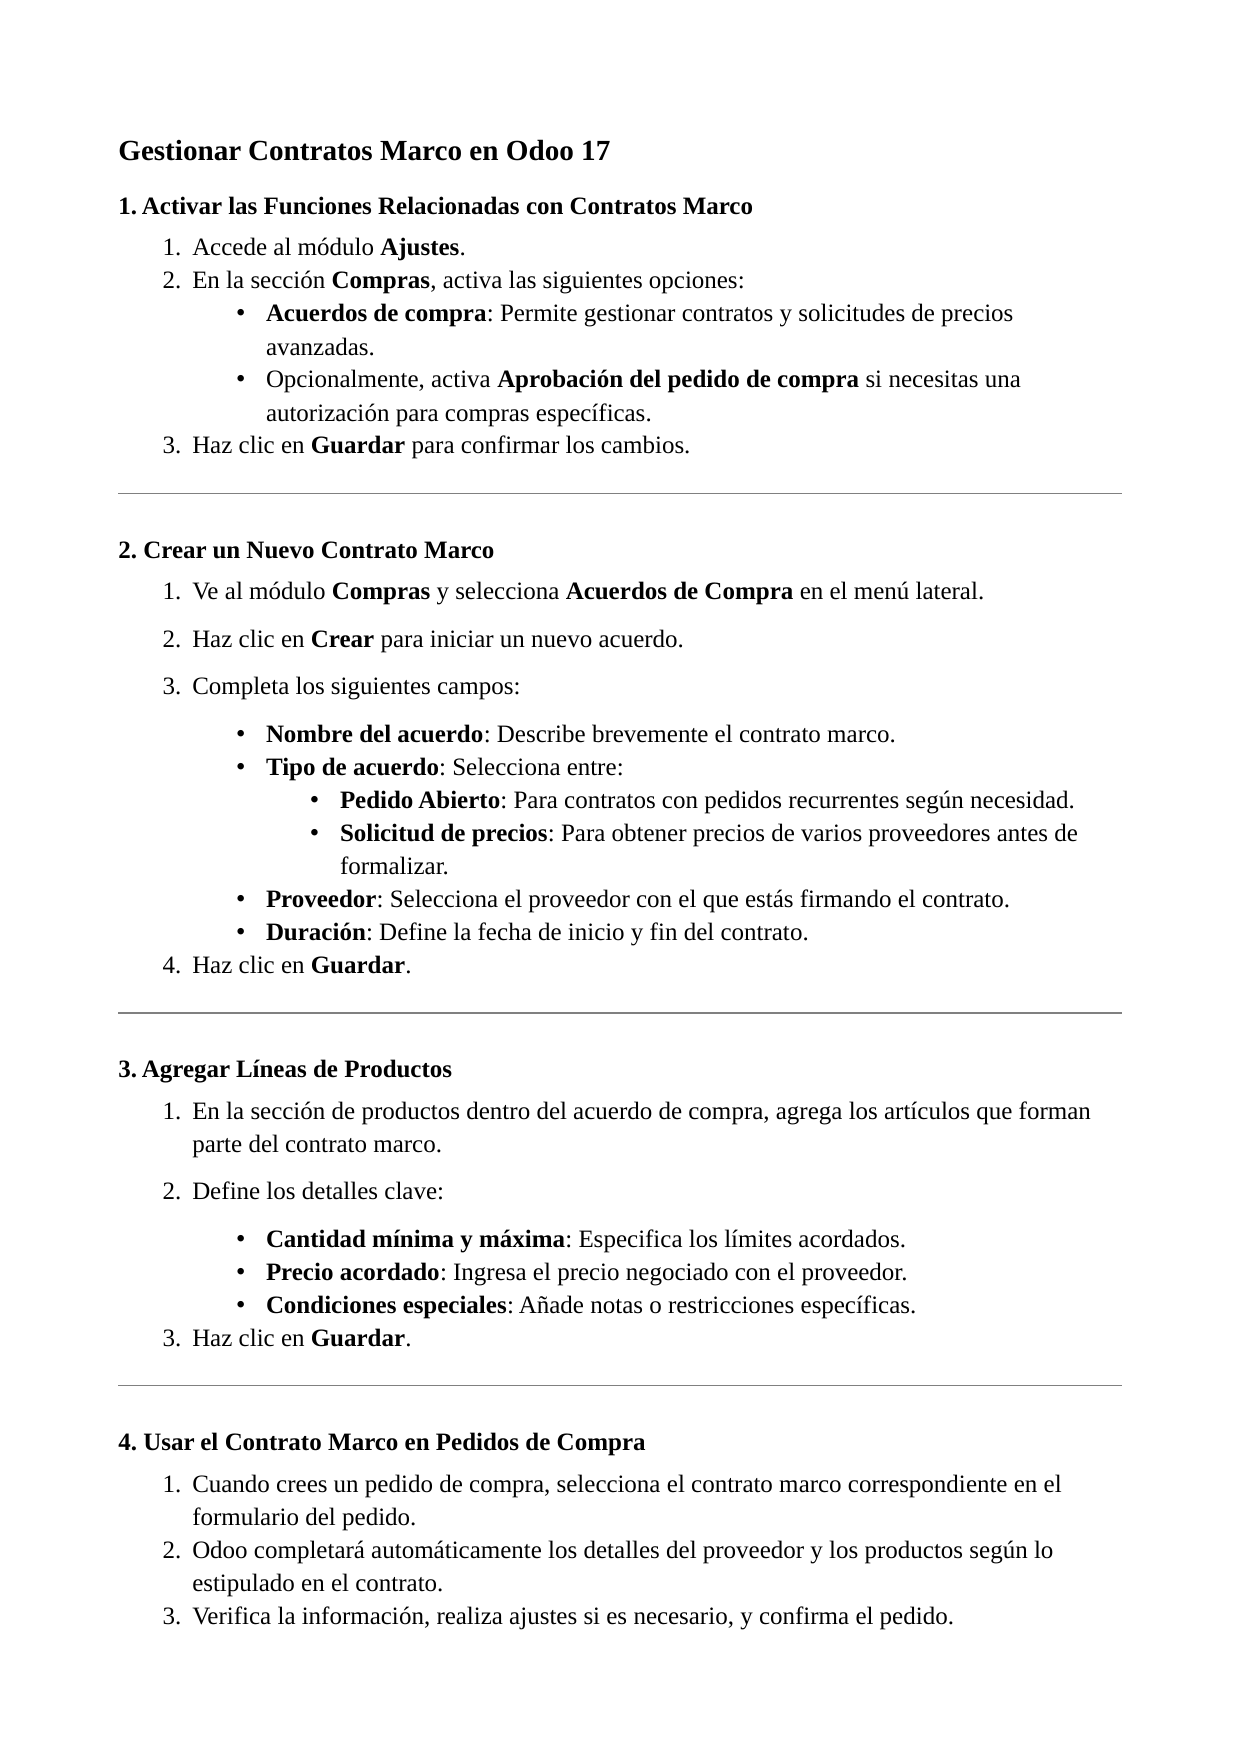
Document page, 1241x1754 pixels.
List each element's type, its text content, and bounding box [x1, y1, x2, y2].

list Cuando crees un pedido de compra, selecciona el contrato marco correspondiente en el formulario del pedido. [162, 1469, 1122, 1531]
list Cantidad mínima y máxima: Especifica los límites acordados. [236, 1224, 1122, 1253]
list Proveedor: Selecciona el proveedor con el que estás firmando el contrato. [236, 884, 1122, 913]
subtitle 1. Activar las Funciones Relacionadas con Contratos Marco [118, 191, 1122, 220]
list Acuerdos de compra: Permite gestionar contratos y solicitudes de precios avanzadas. [236, 298, 1122, 360]
list Define los detalles clave: [162, 1176, 1122, 1205]
list Haz clic en Guardar. [162, 1323, 1122, 1352]
list En la sección de productos dentro del acuerdo de compra, agrega los artículos que forman parte del contrato marco. [162, 1096, 1122, 1158]
list Nombre del acuerdo: Describe brevemente el contrato marco. [236, 719, 1122, 748]
subtitle 2. Crear un Nuevo Contrato Marco [118, 535, 1122, 564]
list Duración: Define la fecha de inicio y fin del contrato. [236, 917, 1122, 946]
list Odoo completará automáticamente los detalles del proveedor y los productos según lo estipulado en el contrato. [162, 1535, 1122, 1597]
list Ve al módulo Compras y selecciona Acuerdos de Compra en el menú lateral. [162, 576, 1122, 605]
list Condiciones especiales: Añade notas o restricciones específicas. [236, 1290, 1122, 1319]
list Solicitud de precios: Para obtener precios de varios proveedores antes de formalizar. [310, 818, 1122, 880]
subtitle Gestionar Contratos Marco en Odoo 17 [118, 133, 1122, 166]
list Pedido Abierto: Para contratos con pedidos recurrentes según necesidad. [310, 785, 1122, 814]
list Haz clic en Guardar para confirmar los cambios. [162, 431, 1122, 459]
subtitle 3. Agregar Líneas de Productos [118, 1054, 1122, 1083]
list Completa los siguientes campos: [162, 671, 1122, 700]
list Precio acordado: Ingresa el precio negociado con el proveedor. [236, 1257, 1122, 1286]
subtitle 4. Usar el Contrato Marco en Pedidos de Compra [118, 1427, 1122, 1456]
list En la sección Compras, activa las siguientes opciones: [162, 266, 1122, 294]
list Haz clic en Guardar. [162, 950, 1122, 979]
list Verifica la información, realiza ajustes si es necesario, y confirma el pedido. [162, 1601, 1122, 1629]
list Accede al módulo Ajustes. [162, 232, 1122, 261]
list Opcionalmente, activa Aprobación del pedido de compra si necesitas una autorización para compras específicas. [236, 364, 1122, 426]
list Tipo de acuerdo: Selecciona entre: [236, 752, 1122, 781]
list Haz clic en Crear para iniciar un nuevo acuerdo. [162, 624, 1122, 653]
